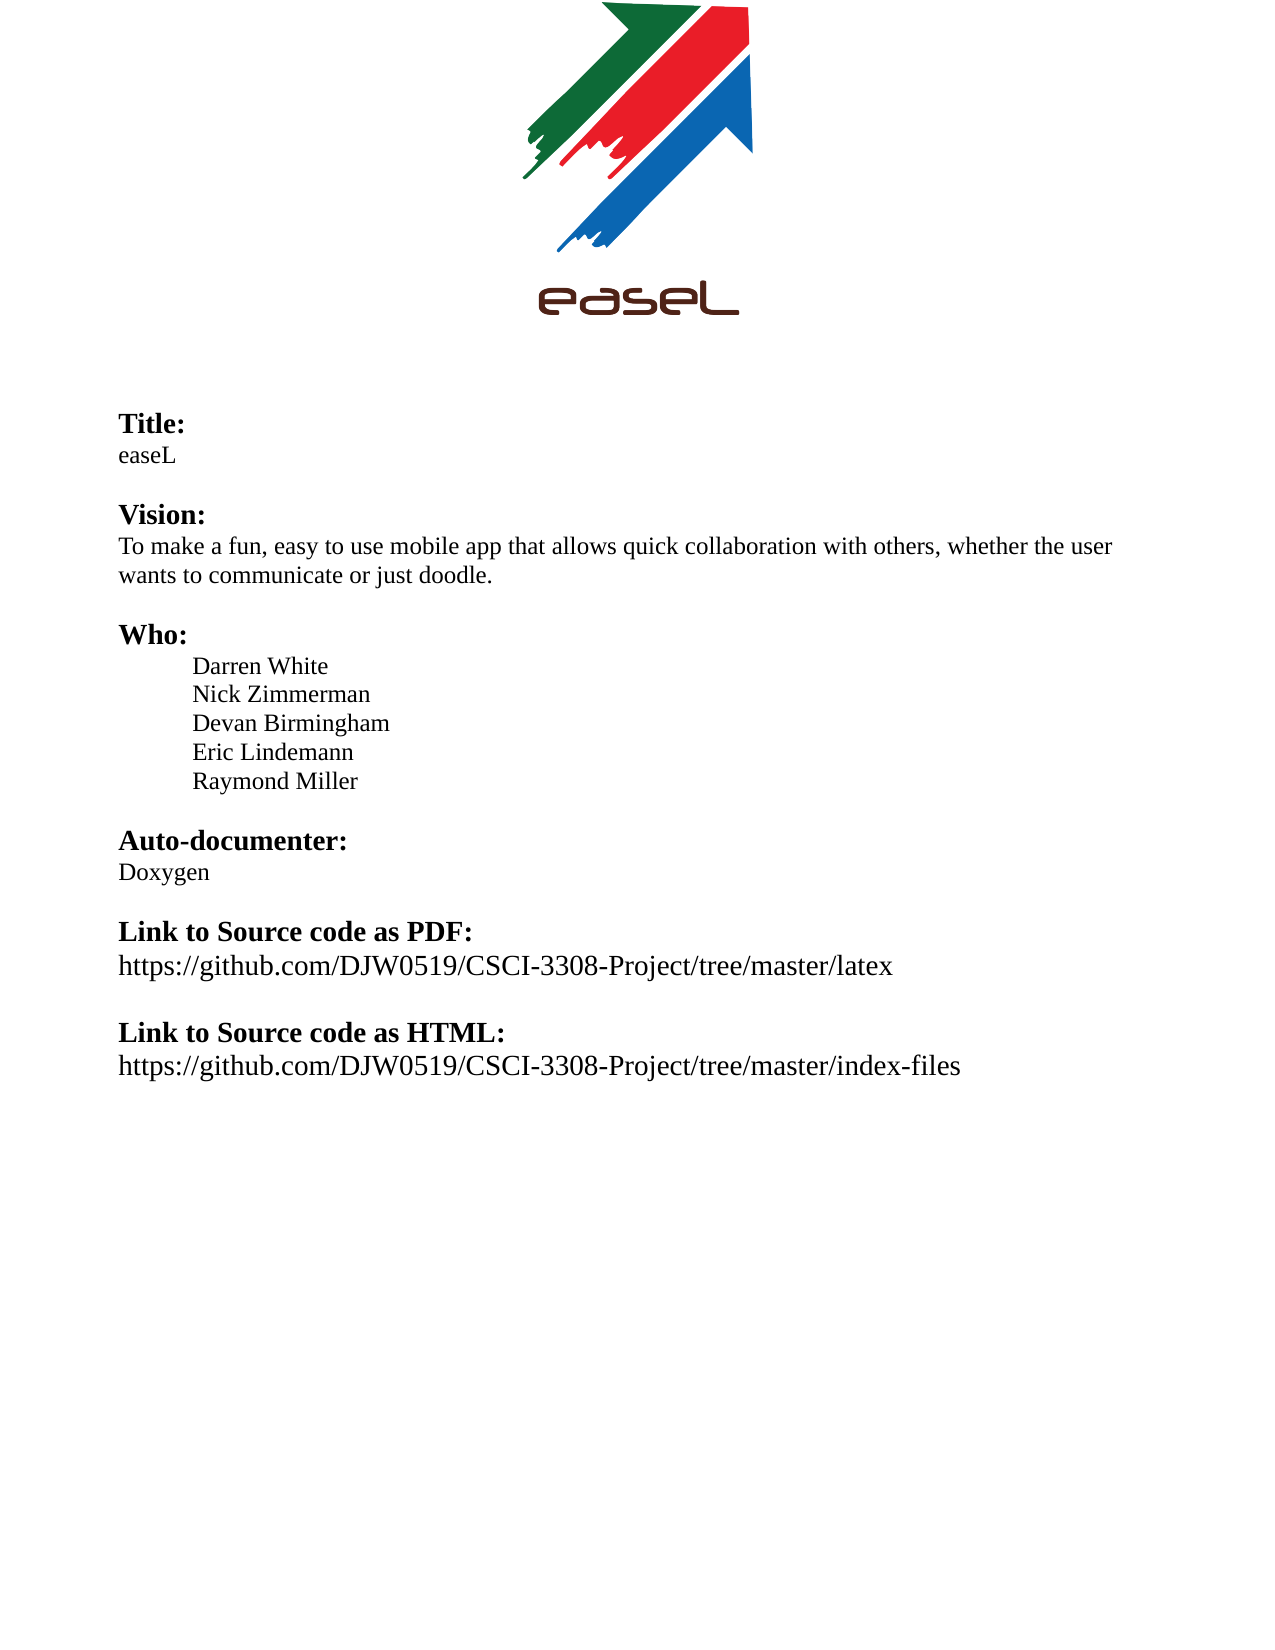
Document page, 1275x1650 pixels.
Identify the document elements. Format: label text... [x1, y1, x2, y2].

text https://github.com/DJW0519/CSCI-3308-Project/tree/master/latex [118, 948, 1157, 981]
text https://github.com/DJW0519/CSCI-3308-Project/tree/master/index-files [118, 1048, 1157, 1082]
text Devan Birmingham [118, 708, 1157, 737]
text Doxygen [118, 857, 1157, 886]
text Raymond Miller [118, 766, 1157, 794]
text Vision: [118, 497, 1157, 531]
text Auto-documenter: [118, 823, 1157, 857]
text Title: [118, 406, 1157, 440]
text To make a fun, easy to use mobile app that allows quick collaboration with others, whether the user wants to communicate or just doodle. [118, 531, 1157, 588]
text Link to Source code as PDF: [118, 914, 1157, 948]
text Eric Lindemann [118, 737, 1157, 766]
text Darren White [118, 651, 1157, 679]
picture [522, 2, 753, 315]
text Who: [118, 617, 1157, 651]
text easeL [118, 440, 1157, 469]
text Link to Source code as HTML: [118, 1015, 1157, 1048]
text Nick Zimmerman [118, 679, 1157, 708]
